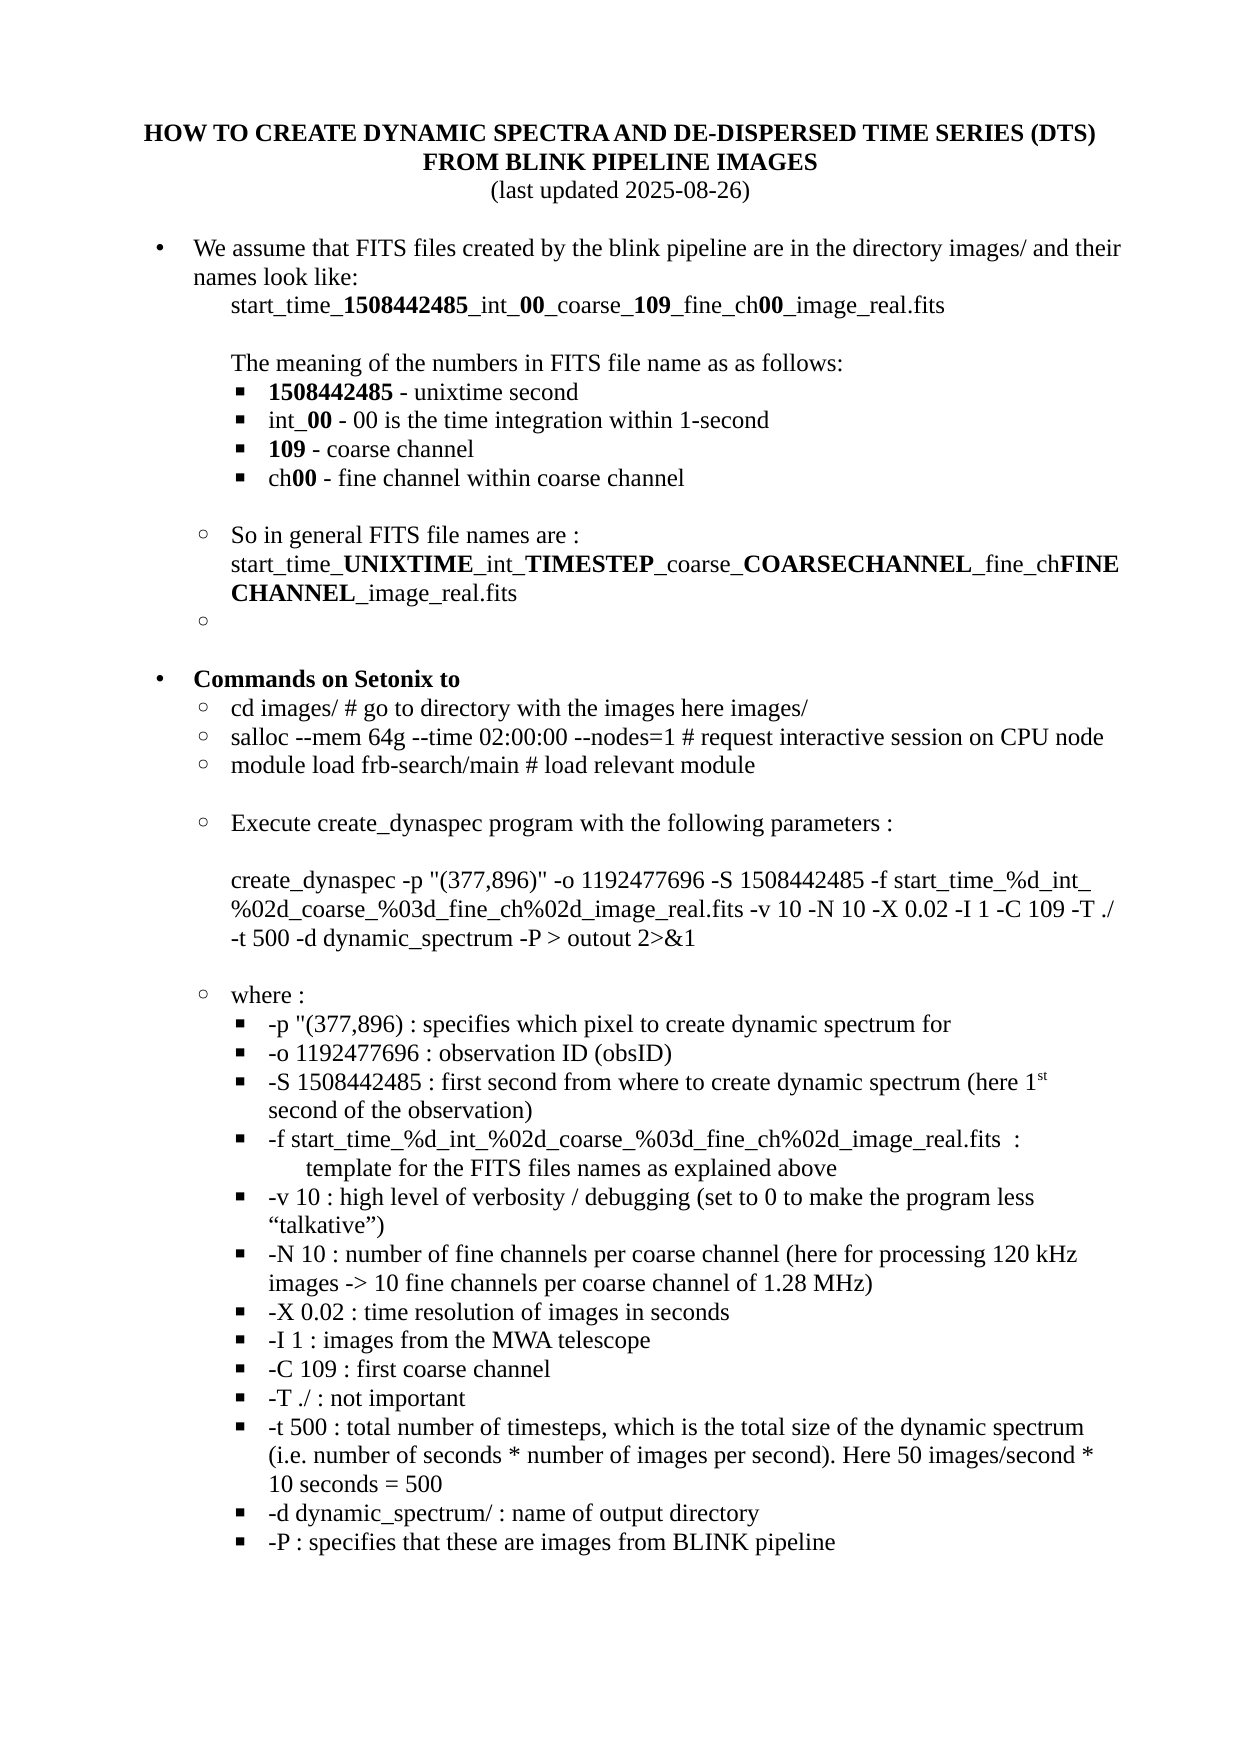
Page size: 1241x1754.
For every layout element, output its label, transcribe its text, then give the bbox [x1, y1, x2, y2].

text FROM BLINK PIPELINE IMAGES [118, 147, 1122, 176]
list start_time_UNIXTIME_int_TIMESTEP_coarse_COARSECHANNEL_fine_chFINECHANNEL_image_real.fits [193, 549, 1122, 607]
list So in general FITS file names are : [193, 521, 1122, 549]
list Execute create_dynaspec program with the following parameters : [193, 808, 1122, 837]
text HOW TO CREATE DYNAMIC SPECTRA AND DE-DISPERSED TIME SERIES (DTS) [118, 118, 1122, 147]
list -S 1508442485 : first second from where to create dynamic spectrum (here 1st second of the observation) [231, 1067, 1122, 1124]
list -C 109 : first coarse channel [231, 1354, 1122, 1383]
text (last updated 2025-08-26) [118, 176, 1122, 204]
list create_dynaspec -p "(377,896)" -o 1192477696 -S 1508442485 -f start_time_%d_int_%02d_coarse_%03d_fine_ch%02d_image_real.fits -v 10 -N 10 -X 0.02 -I 1 -C 109 -T ./ -t 500 -d dynamic_spectrum -P > outout 2>&1 [193, 837, 1122, 952]
list -d dynamic_spectrum/ : name of output directory [231, 1498, 1122, 1527]
list Commands on Setonix to [156, 664, 1122, 693]
list -I 1 : images from the MWA telescope [231, 1326, 1122, 1354]
list -o 1192477696 : observation ID (obsID) [231, 1038, 1122, 1067]
list -p "(377,896) : specifies which pixel to create dynamic spectrum for [231, 1009, 1122, 1038]
list template for the FITS files names as explained above [268, 1153, 1122, 1182]
list -T ./ : not important [231, 1383, 1122, 1412]
list -t 500 : total number of timesteps, which is the total size of the dynamic spectrum (i.e. number of seconds * number of images per second). Here 50 images/second * 10 seconds = 500 [231, 1412, 1122, 1498]
list The meaning of the numbers in FITS file name as as follows: [193, 348, 1122, 377]
list 109 - coarse channel [231, 434, 1122, 463]
list ch00 - fine channel within coarse channel [231, 463, 1122, 521]
list -P : specifies that these are images from BLINK pipeline [231, 1527, 1122, 1556]
list salloc --mem 64g --time 02:00:00 --nodes=1 # request interactive session on CPU node [193, 722, 1122, 751]
list int_00 - 00 is the time integration within 1-second [231, 406, 1122, 434]
list -N 10 : number of fine channels per coarse channel (here for processing 120 kHz images -> 10 fine channels per coarse channel of 1.28 MHz) [231, 1239, 1122, 1297]
list 1508442485 - unixtime second [231, 377, 1122, 406]
list cd images/ # go to directory with the images here images/ [193, 693, 1122, 722]
list -f start_time_%d_int_%02d_coarse_%03d_fine_ch%02d_image_real.fits : [231, 1124, 1122, 1153]
list start_time_1508442485_int_00_coarse_109_fine_ch00_image_real.fits [193, 291, 1122, 348]
list -v 10 : high level of verbosity / debugging (set to 0 to make the program less “talkative”) [231, 1182, 1122, 1239]
list We assume that FITS files created by the blink pipeline are in the directory images/ and their names look like: [156, 233, 1122, 291]
list -X 0.02 : time resolution of images in seconds [231, 1297, 1122, 1326]
list module load frb-search/main # load relevant module [193, 751, 1122, 808]
list where : [193, 981, 1122, 1009]
